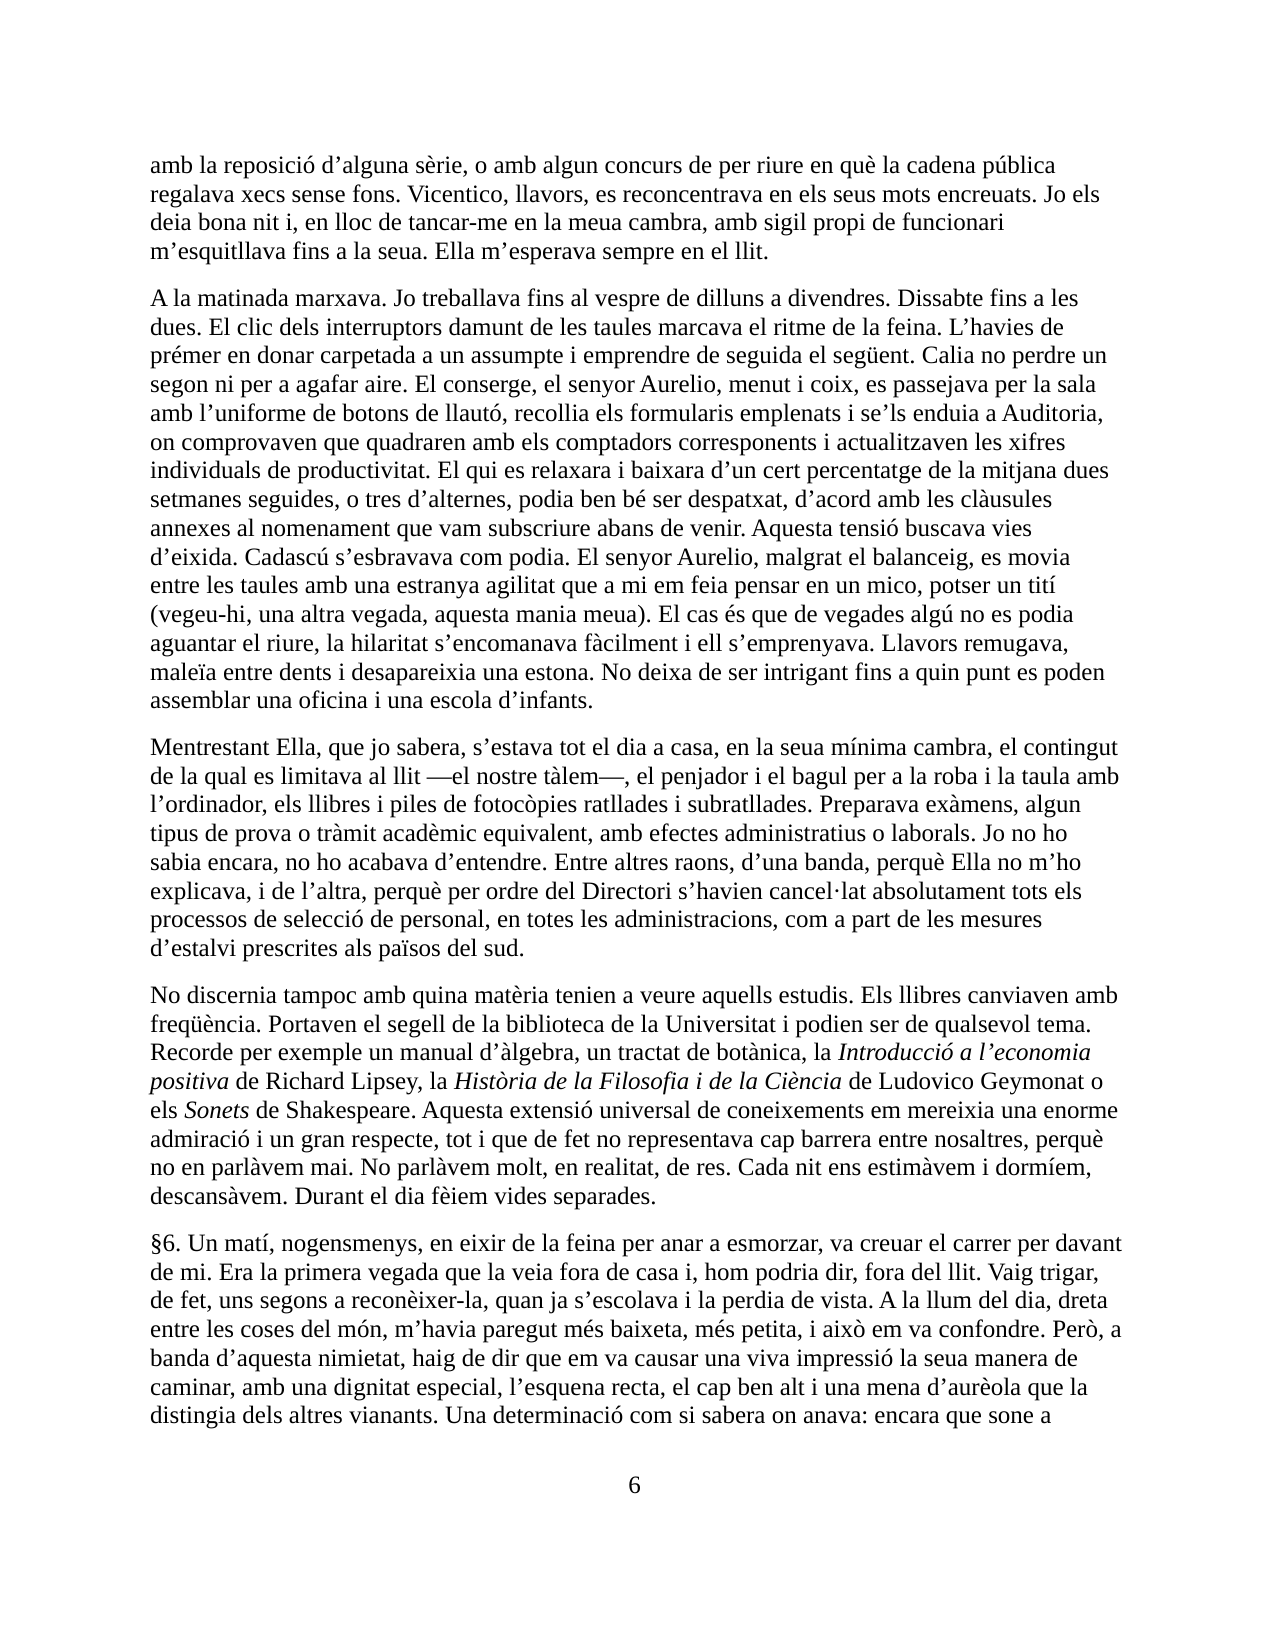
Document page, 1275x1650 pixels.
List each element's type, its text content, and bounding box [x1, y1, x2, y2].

text A la matinada marxava. Jo treballava fins al vespre de dilluns a divendres. Dissabte fins a les dues. El clic dels interruptors damunt de les taules marcava el ritme de la feina. L’havies de prémer en donar carpetada a un assumpte i emprendre de seguida el següent. Calia no perdre un segon ni per a agafar aire. El conserge, el senyor Aurelio, menut i coix, es passejava per la sala amb l’uniforme de botons de llautó, recollia els formularis emplenats i se’ls enduia a Auditoria, on comprovaven que quadraren amb els comptadors corresponents i actualitzaven les xifres individuals de productivitat. El qui es relaxara i baixara d’un cert percentatge de la mitjana dues setmanes seguides, o tres d’alternes, podia ben bé ser despatxat, d’acord amb les clàusules annexes al nomenament que vam subscriure abans de venir. Aquesta tensió buscava vies d’eixida. Cadascú s’esbravava com podia. El senyor Aurelio, malgrat el balanceig, es movia entre les taules amb una estranya agilitat que a mi em feia pensar en un mico, potser un tití (vegeu-hi, una altra vegada, aquesta mania meua). El cas és que de vegades algú no es podia aguantar el riure, la hilaritat s’encomanava fàcilment i ell s’emprenyava. Llavors remugava, maleïa entre dents i desapareixia una estona. No deixa de ser intrigant fins a quin punt es poden assemblar una oficina i una escola d’infants. [150, 283, 1125, 714]
text No discernia tampoc amb quina matèria tenien a veure aquells estudis. Els llibres canviaven amb freqüència. Portaven el segell de la biblioteca de la Universitat i podien ser de qualsevol tema. Recorde per exemple un manual d’àlgebra, un tractat de botànica, la Introducció a l’economia positiva de Richard Lipsey, la Història de la Filosofia i de la Ciència de Ludovico Geymonat o els Sonets de Shakespeare. Aquesta extensió universal de coneixements em mereixia una enorme admiració i un gran respecte, tot i que de fet no representava cap barrera entre nosaltres, perquè no en parlàvem mai. No parlàvem molt, en realitat, de res. Cada nit ens estimàvem i dormíem, descansàvem. Durant el dia fèiem vides separades. [150, 980, 1125, 1210]
text Mentrestant Ella, que jo sabera, s’estava tot el dia a casa, en la seua mínima cambra, el contingut de la qual es limitava al llit —el nostre tàlem—, el penjador i el bagul per a la roba i la taula amb l’ordinador, els llibres i piles de fotocòpies ratllades i subratllades. Preparava exàmens, algun tipus de prova o tràmit acadèmic equivalent, amb efectes administratius o laborals. Jo no ho sabia encara, no ho acabava d’entendre. Entre altres raons, d’una banda, perquè Ella no m’ho explicava, i de l’altra, perquè per ordre del Directori s’havien cancel·lat absolutament tots els processos de selecció de personal, en totes les administracions, com a part de les mesures d’estalvi prescrites als països del sud. [150, 732, 1125, 962]
text §6. Un matí, nogensmenys, en eixir de la feina per anar a esmorzar, va creuar el carrer per davant de mi. Era la primera vegada que la veia fora de casa i, hom podria dir, fora del llit. Vaig trigar, de fet, uns segons a reconèixer-la, quan ja s’escolava i la perdia de vista. A la llum del dia, dreta entre les coses del món, m’havia paregut més baixeta, més petita, i això em va confondre. Però, a banda d’aquesta nimietat, haig de dir que em va causar una viva impressió la seua manera de caminar, amb una dignitat especial, l’esquena recta, el cap ben alt i una mena d’aurèola que la distingia dels altres vianants. Una determinació com si sabera on anava: encara que sone a [150, 1228, 1125, 1429]
text amb la reposició d’alguna sèrie, o amb algun concurs de per riure en què la cadena pública regalava xecs sense fons. Vicentico, llavors, es reconcentrava en els seus mots encreuats. Jo els deia bona nit i, en lloc de tancar-me en la meua cambra, amb sigil propi de funcionari m’esquitllava fins a la seua. Ella m’esperava sempre en el llit. [150, 150, 1125, 265]
